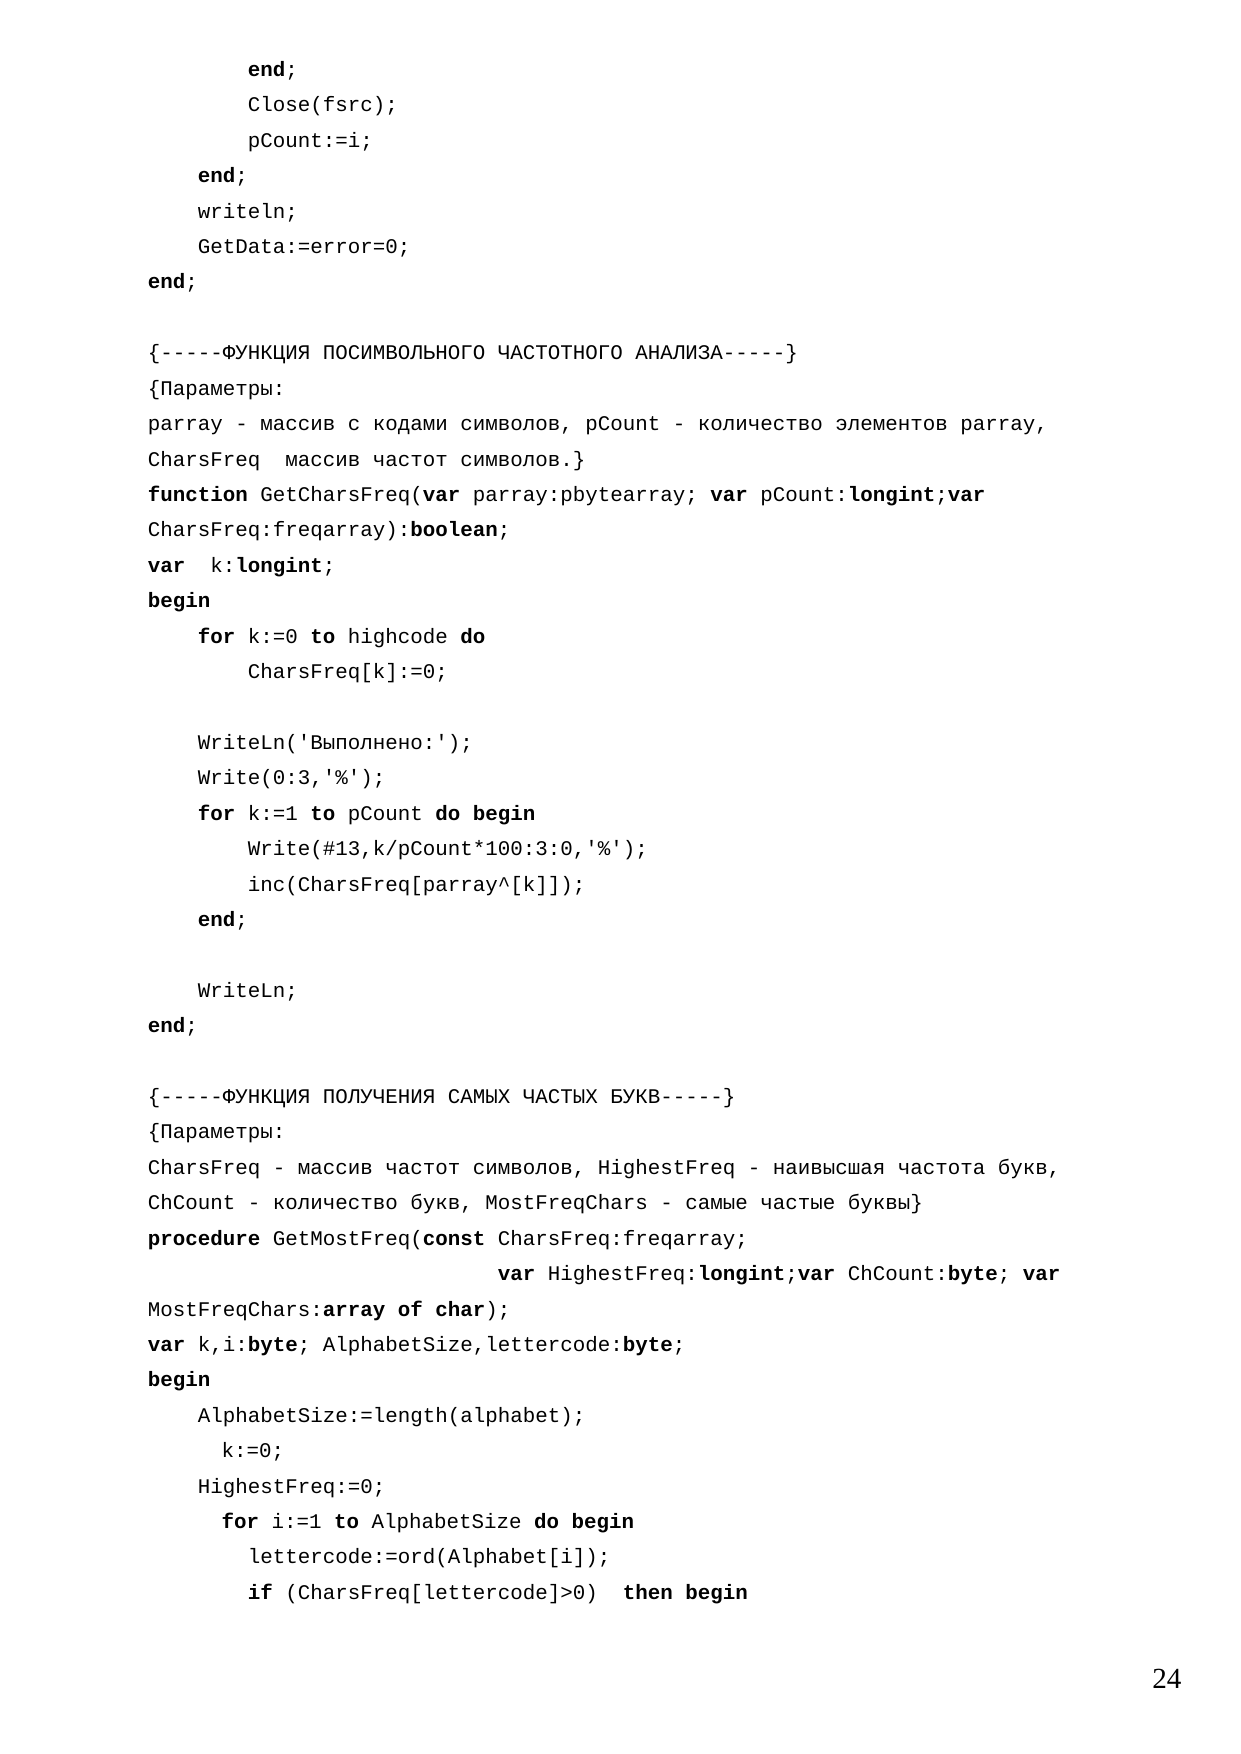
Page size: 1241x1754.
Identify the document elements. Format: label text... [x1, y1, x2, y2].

text function GetCharsFreq(var parray:pbytearray; var pCount:longint;var CharsFreq:freqarray):boolean; [148, 484, 1181, 543]
text {Параметры: [148, 1122, 1181, 1145]
text parray - массив с кодами символов, pCount - количество элементов parray, [148, 413, 1181, 437]
text for k:=1 to pCount do begin [148, 803, 1181, 826]
text end; [148, 909, 1181, 933]
text pCount:=i; [148, 130, 1181, 153]
text ChCount - количество букв, MostFreqChars - самые частые буквы} [148, 1192, 1181, 1216]
text inc(CharsFreq[parray^[k]]); [148, 874, 1181, 897]
text end; [148, 165, 1181, 189]
text {Параметры: [148, 378, 1181, 401]
text HighestFreq:=0; [148, 1476, 1181, 1499]
text WriteLn; [148, 980, 1181, 1003]
text lettercode:=ord(Alphabet[i]); [148, 1547, 1181, 1570]
text var k:longint; [148, 555, 1181, 578]
text var HighestFreq:longint;var ChCount:byte; var MostFreqChars:array of char); [148, 1263, 1181, 1322]
text end; [148, 1015, 1181, 1039]
text Write(0:3,'%'); [148, 767, 1181, 791]
text k:=0; [148, 1440, 1181, 1464]
text Write(#13,k/pCount*100:3:0,'%'); [148, 838, 1181, 862]
text AlphabetSize:=length(alphabet); [148, 1405, 1181, 1428]
text end; [148, 59, 1181, 83]
text for i:=1 to AlphabetSize do begin [148, 1511, 1181, 1535]
text for k:=0 to highcode do [148, 626, 1181, 649]
text WriteLn('Выполнено:'); [148, 732, 1181, 756]
text procedure GetMostFreq(const CharsFreq:freqarray; [148, 1228, 1181, 1251]
text writeln; [148, 201, 1181, 224]
text GetData:=error=0; [148, 236, 1181, 260]
text begin [148, 590, 1181, 614]
text begin [148, 1369, 1181, 1393]
text CharsFreq - массив частот символов, HighestFreq - наивысшая частота букв, [148, 1157, 1181, 1181]
text end; [148, 272, 1181, 295]
text CharsFreq[k]:=0; [148, 661, 1181, 685]
text {-----ФУНКЦИЯ ПОСИМВОЛЬНОГО ЧАСТОТНОГО АНАЛИЗА-----} [148, 342, 1181, 366]
text var k,i:byte; AlphabetSize,lettercode:byte; [148, 1334, 1181, 1358]
text {-----ФУНКЦИЯ ПОЛУЧЕНИЯ САМЫХ ЧАСТЫХ БУКВ-----} [148, 1086, 1181, 1110]
text Close(fsrc); [148, 94, 1181, 118]
text CharsFreq массив частот символов.} [148, 449, 1181, 472]
text if (CharsFreq[lettercode]>0) then begin [148, 1582, 1181, 1606]
